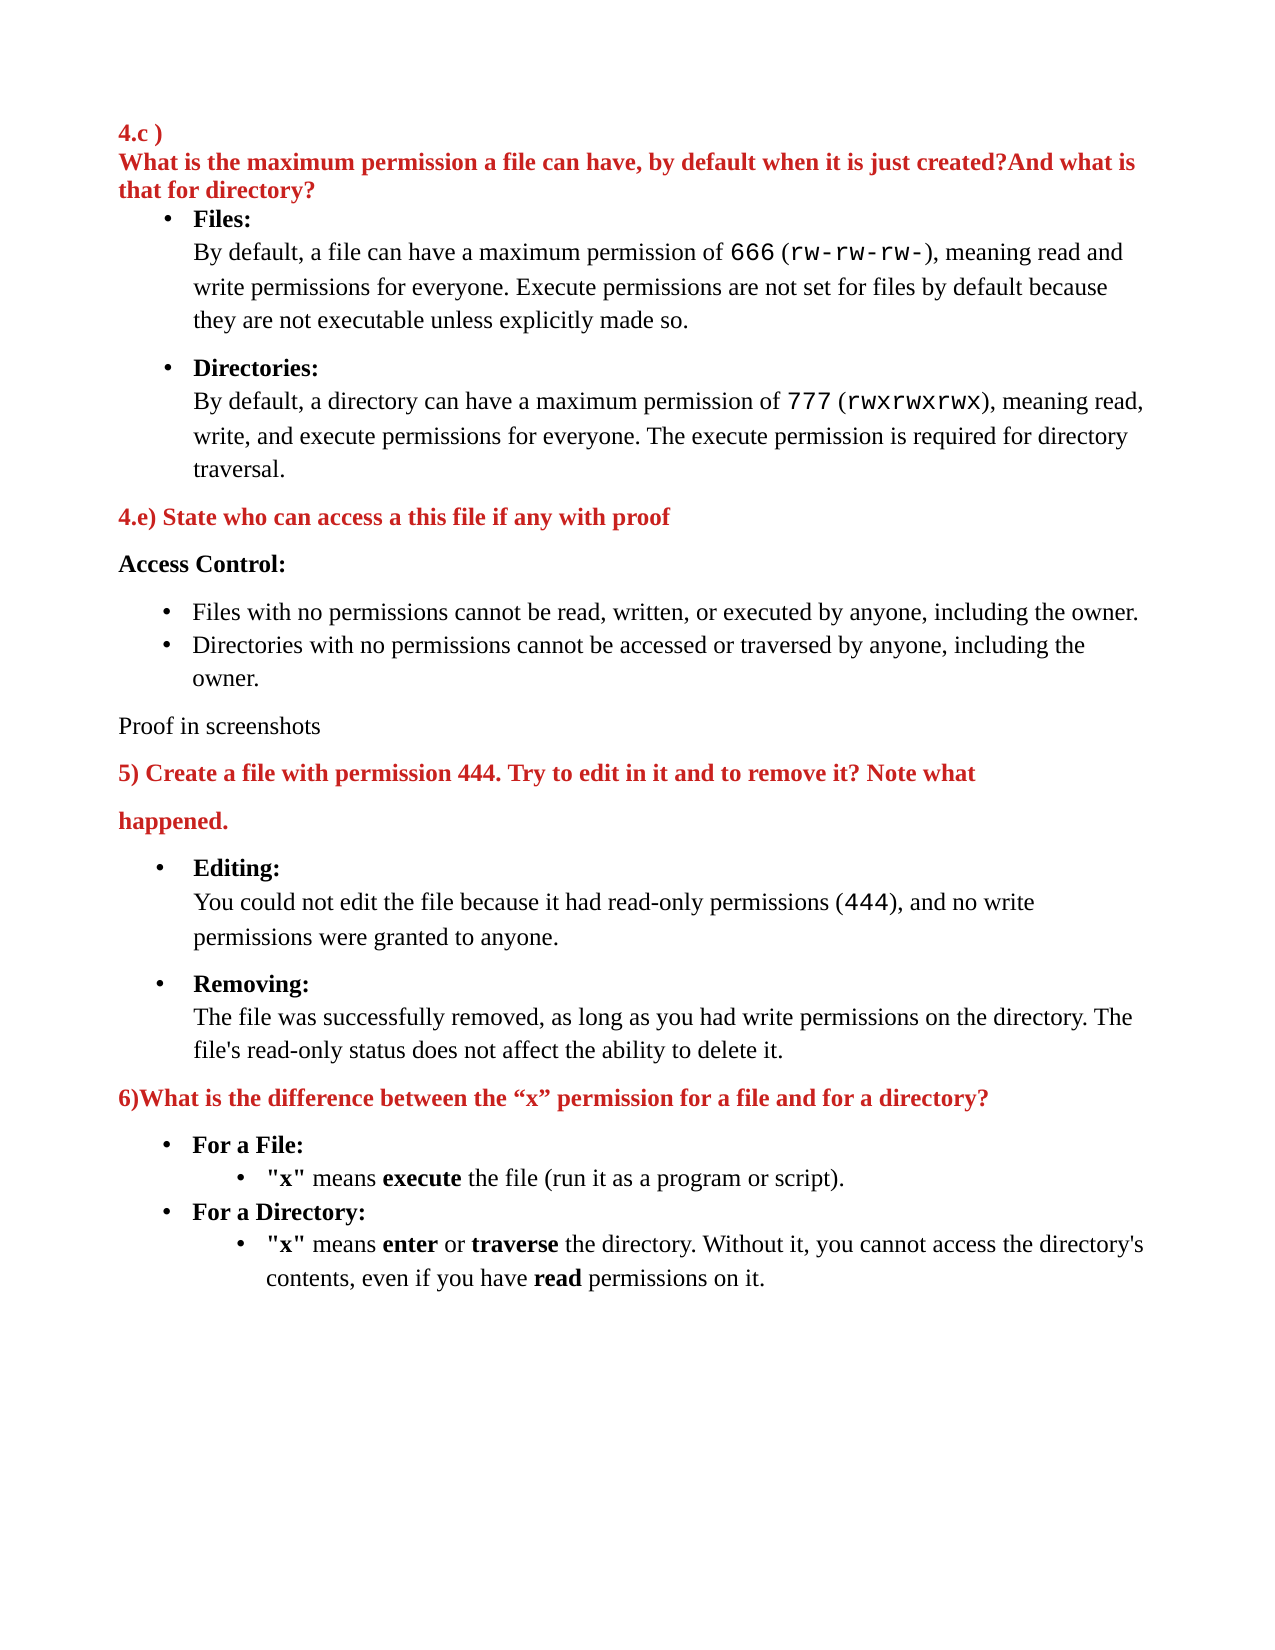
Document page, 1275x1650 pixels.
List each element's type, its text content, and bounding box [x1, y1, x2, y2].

text Access Control: [118, 549, 1157, 578]
list Files: By default, a file can have a maximum permission of 666 (rw-rw-rw-), meaning read and write permissions for everyone. Execute permissions are not set for files by default because they are not executable unless explicitly made so. [164, 204, 1157, 334]
list "x" means enter or traverse the directory. Without it, you cannot access the directory's contents, even if you have read permissions on it. [236, 1229, 1157, 1291]
list Files with no permissions cannot be read, written, or executed by anyone, including the owner. [162, 597, 1157, 626]
list Directories: By default, a directory can have a maximum permission of 777 (rwxrwxrwx), meaning read, write, and execute permissions for everyone. The execute permission is required for directory traversal. [164, 353, 1157, 483]
text happened. [118, 806, 1157, 835]
text 5) Create a file with permission 444. Try to edit in it and to remove it? Note what [118, 758, 1157, 787]
list For a Directory: [162, 1197, 1157, 1225]
text What is the maximum permission a file can have, by default when it is just created?And what is that for directory? [118, 147, 1157, 204]
text 4.c ) [118, 118, 1157, 147]
list Removing: The file was successfully removed, as long as you had write permissions on the directory. The file's read-only status does not affect the ability to delete it. [156, 969, 1157, 1064]
list Directories with no permissions cannot be accessed or traversed by anyone, including the owner. [162, 630, 1157, 692]
text Proof in screenshots [118, 711, 1157, 739]
list "x" means execute the file (run it as a program or script). [236, 1163, 1157, 1192]
text 4.e) State who can access a this file if any with proof [118, 502, 1157, 531]
text 6)What is the difference between the “x” permission for a file and for a directory? [118, 1083, 1157, 1112]
list Editing: You could not edit the file because it had read-only permissions (444), and no write permissions were granted to anyone. [156, 853, 1157, 950]
list For a File: [162, 1131, 1157, 1159]
